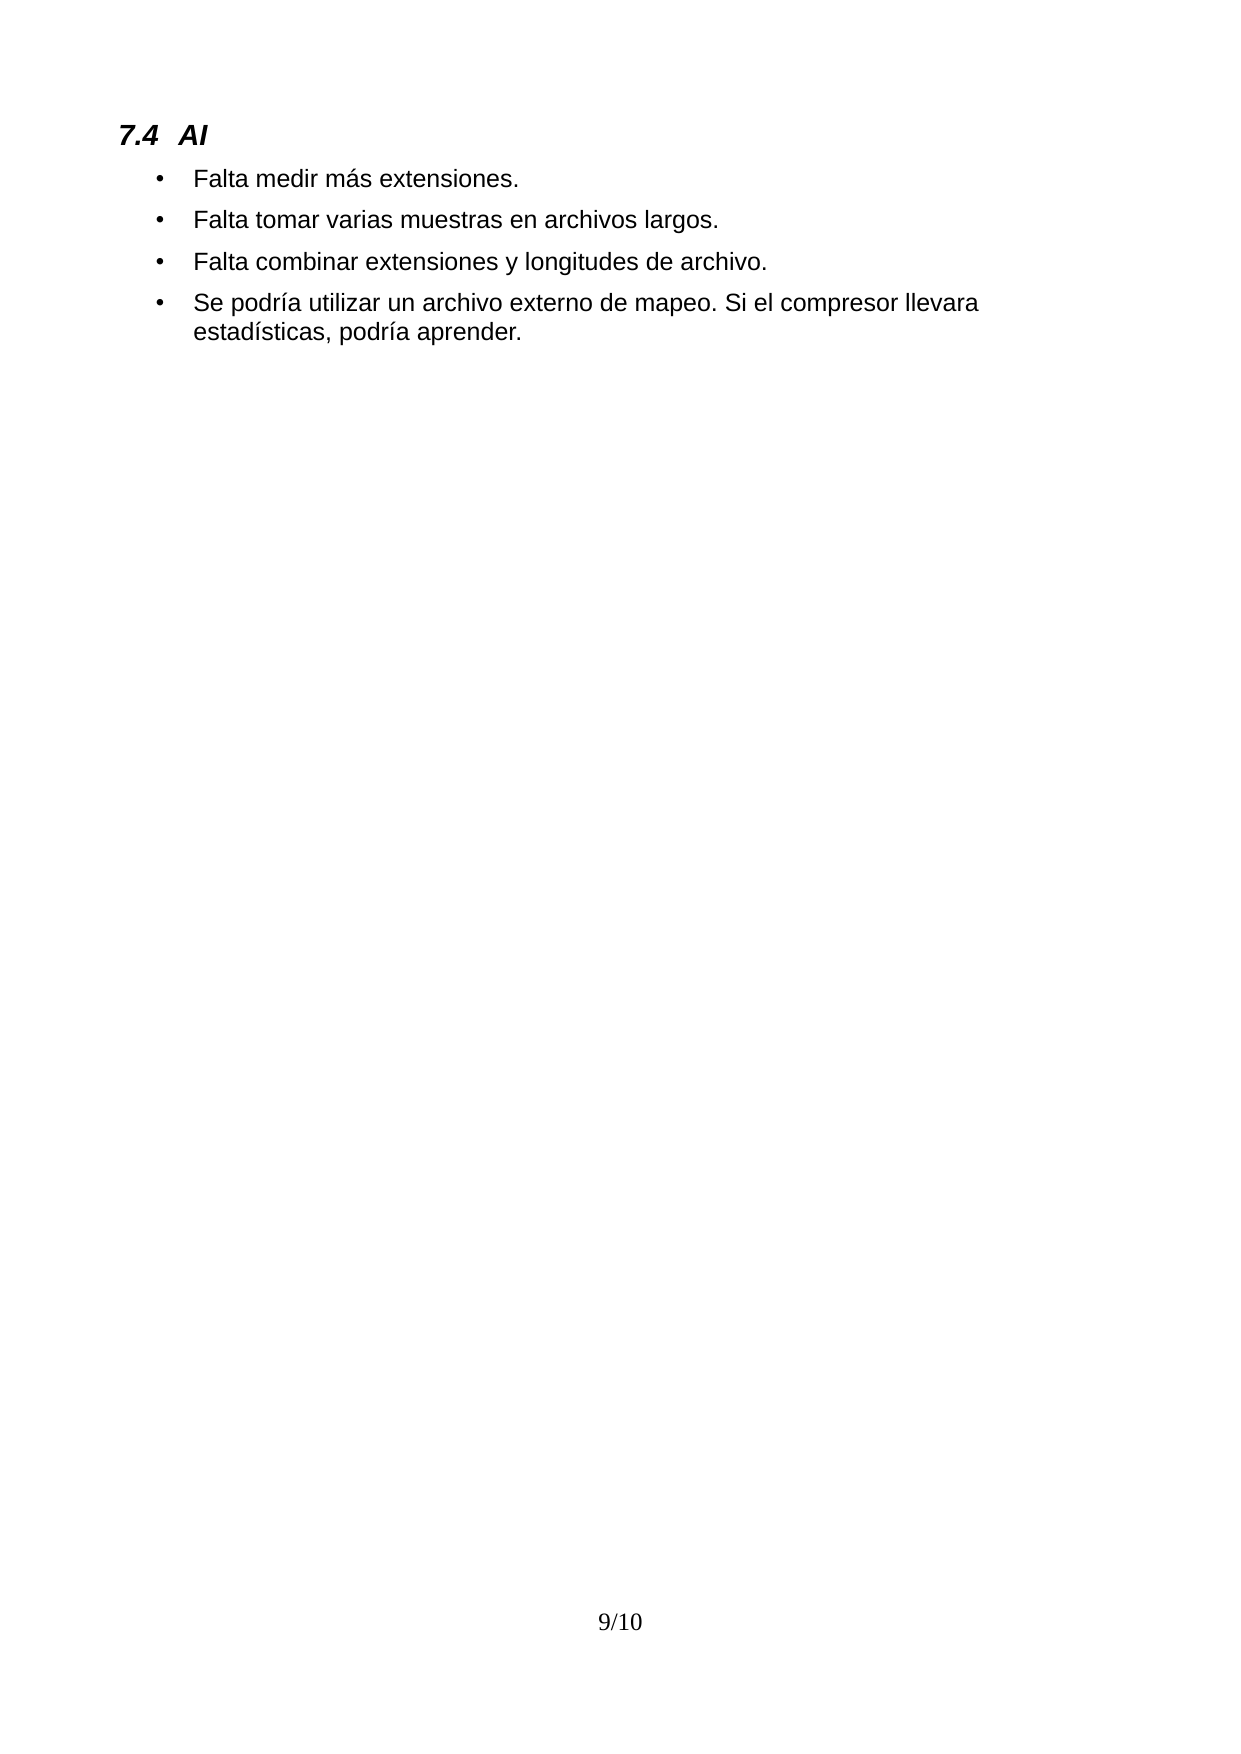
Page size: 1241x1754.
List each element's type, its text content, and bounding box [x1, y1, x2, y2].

list Falta tomar varias muestras en archivos largos. [156, 206, 1122, 234]
list Falta combinar extensiones y longitudes de archivo. [156, 247, 1122, 276]
list Se podría utilizar un archivo externo de mapeo. Si el compresor llevara estadísticas, podría aprender. [156, 288, 1122, 346]
list Falta medir más extensiones. [156, 164, 1122, 193]
subtitle AI [118, 118, 1122, 152]
